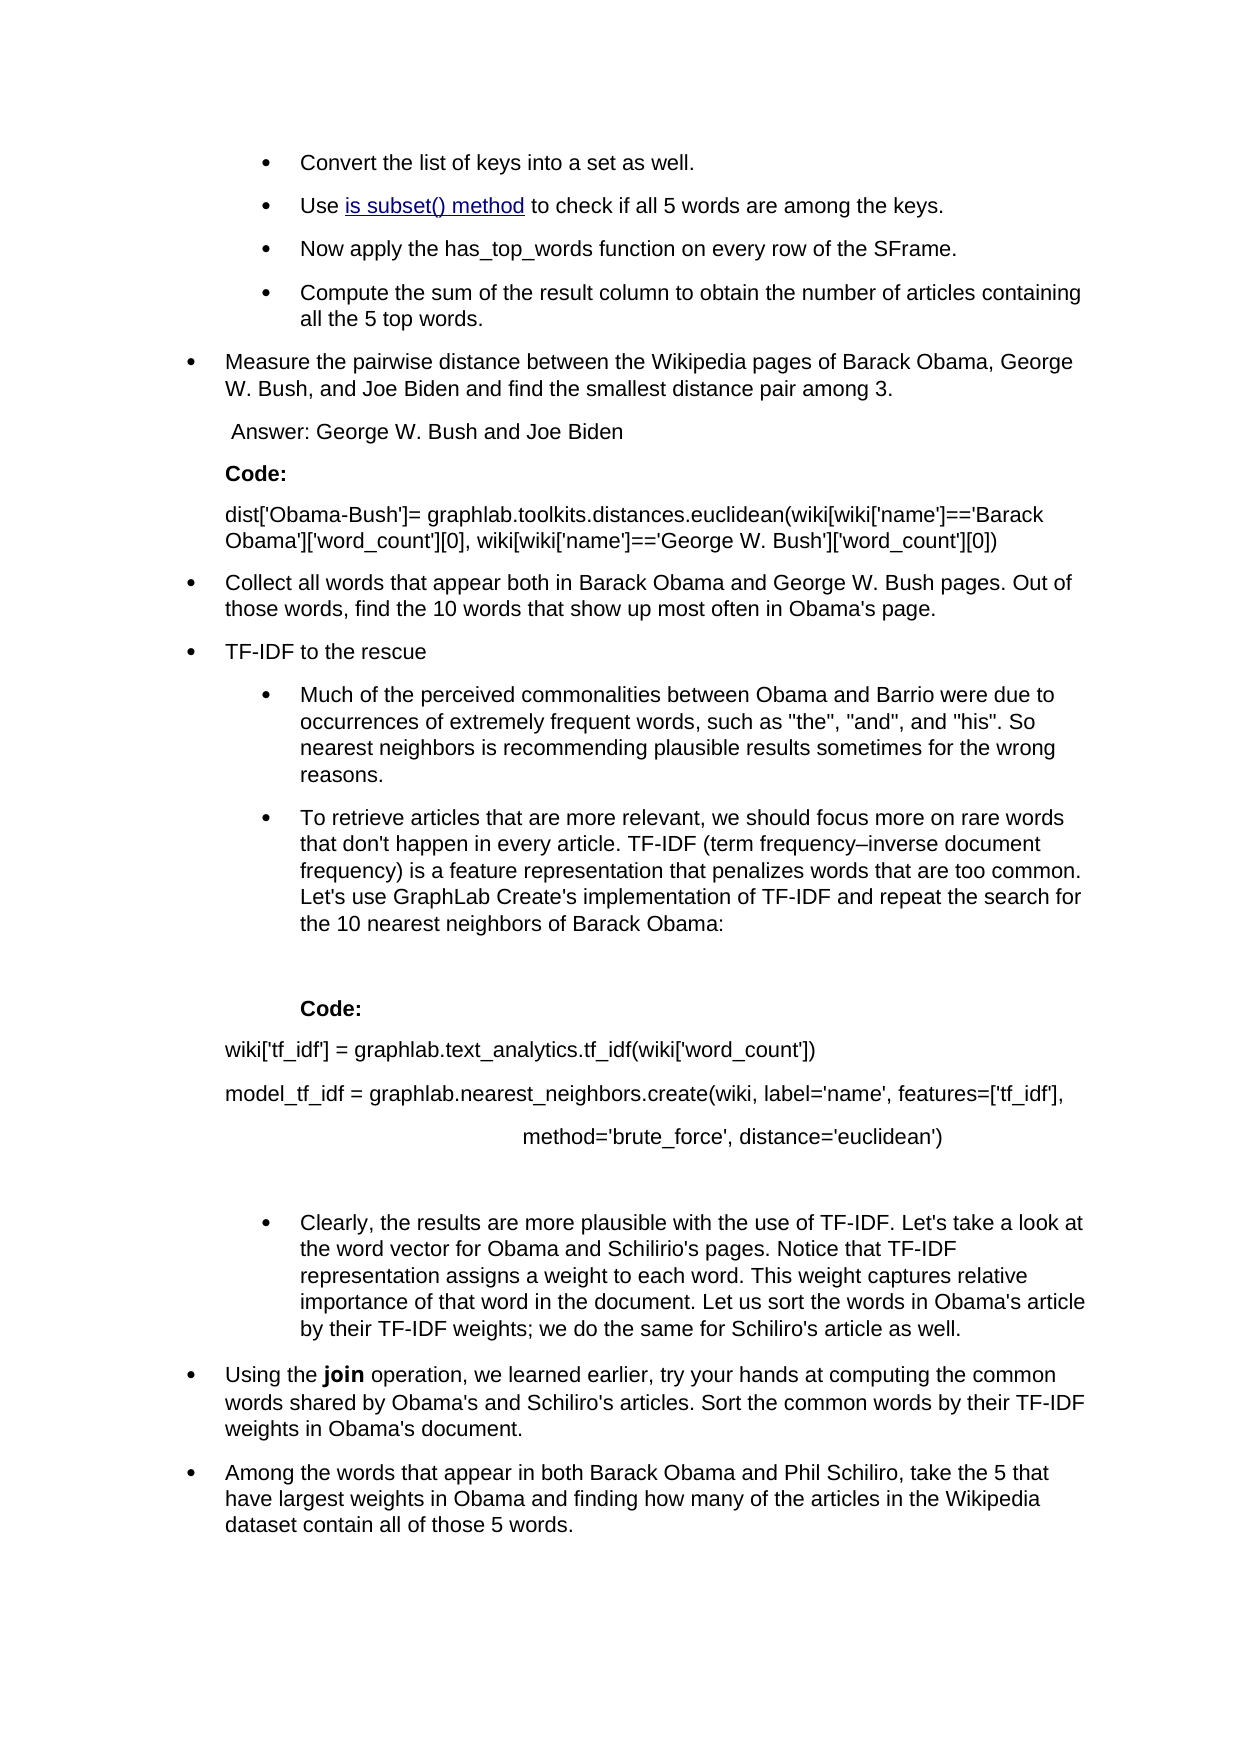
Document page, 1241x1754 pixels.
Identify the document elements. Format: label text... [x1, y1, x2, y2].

list Much of the perceived commonalities between Obama and Barrio were due to occurrences of extremely frequent words, such as "the", "and", and "his". So nearest neighbors is recommending plausible results sometimes for the wrong reasons. [262, 682, 1090, 787]
list Among the words that appear in both Barack Obama and Phil Schiliro, take the 5 that have largest weights in Obama and finding how many of the articles in the Wikipedia dataset contain all of those 5 words. [187, 1459, 1090, 1537]
list Code: [225, 460, 1090, 486]
list To retrieve articles that are more relevant, we should focus more on rare words that don't happen in every article. TF-IDF (term frequency–inverse document frequency) is a feature representation that penalizes words that are too common. Let's use GraphLab Create's implementation of TF-IDF and repeat the search for the 10 nearest neighbors of Barack Obama: [262, 804, 1090, 936]
list Now apply the has_top_words function on every row of the SFrame. [262, 236, 1090, 261]
list Code: [300, 995, 1090, 1021]
list Clearly, the results are more plausible with the use of TF-IDF. Let's take a look at the word vector for Obama and Schilirio's pages. Notice that TF-IDF representation assigns a weight to each word. This weight captures relative importance of that word in the document. Let us sort the words in Obama's article by their TF-IDF weights; we do the same for Schiliro's article as well. [262, 1210, 1090, 1341]
list dist['Obama-Bush']= graphlab.toolkits.distances.euclidean(wiki[wiki['name']=='Barack Obama']['word_count'][0], wiki[wiki['name']=='George W. Bush']['word_count'][0]) [225, 502, 1090, 553]
list Use is subset() method to check if all 5 words are among the keys. [262, 193, 1090, 218]
list Answer: George W. Bush and Joe Biden [225, 418, 1090, 444]
text method='brute_force', distance='euclidean') [225, 1123, 1090, 1149]
list Compute the sum of the result column to obtain the number of articles containing all the 5 top words. [262, 279, 1090, 331]
list Measure the pairwise distance between the Wikipedia pages of Barack Obama, George W. Bush, and Joe Biden and find the smallest distance pair among 3. [187, 349, 1090, 401]
text model_tf_idf = graphlab.nearest_neighbors.create(wiki, label='name', features=['tf_idf'], [225, 1080, 1090, 1106]
list Using the join operation, we learned earlier, try your hands at computing the common words shared by Obama's and Schiliro's articles. Sort the common words by their TF-IDF weights in Obama's document. [187, 1359, 1090, 1441]
text wiki['tf_idf'] = graphlab.text_analytics.tf_idf(wiki['word_count']) [225, 1037, 1090, 1062]
list TF-IDF to the rescue [187, 639, 1090, 664]
list Collect all words that appear both in Barack Obama and George W. Bush pages. Out of those words, find the 10 words that show up most often in Obama's page. [187, 569, 1090, 621]
list Convert the list of keys into a set as well. [262, 150, 1090, 175]
